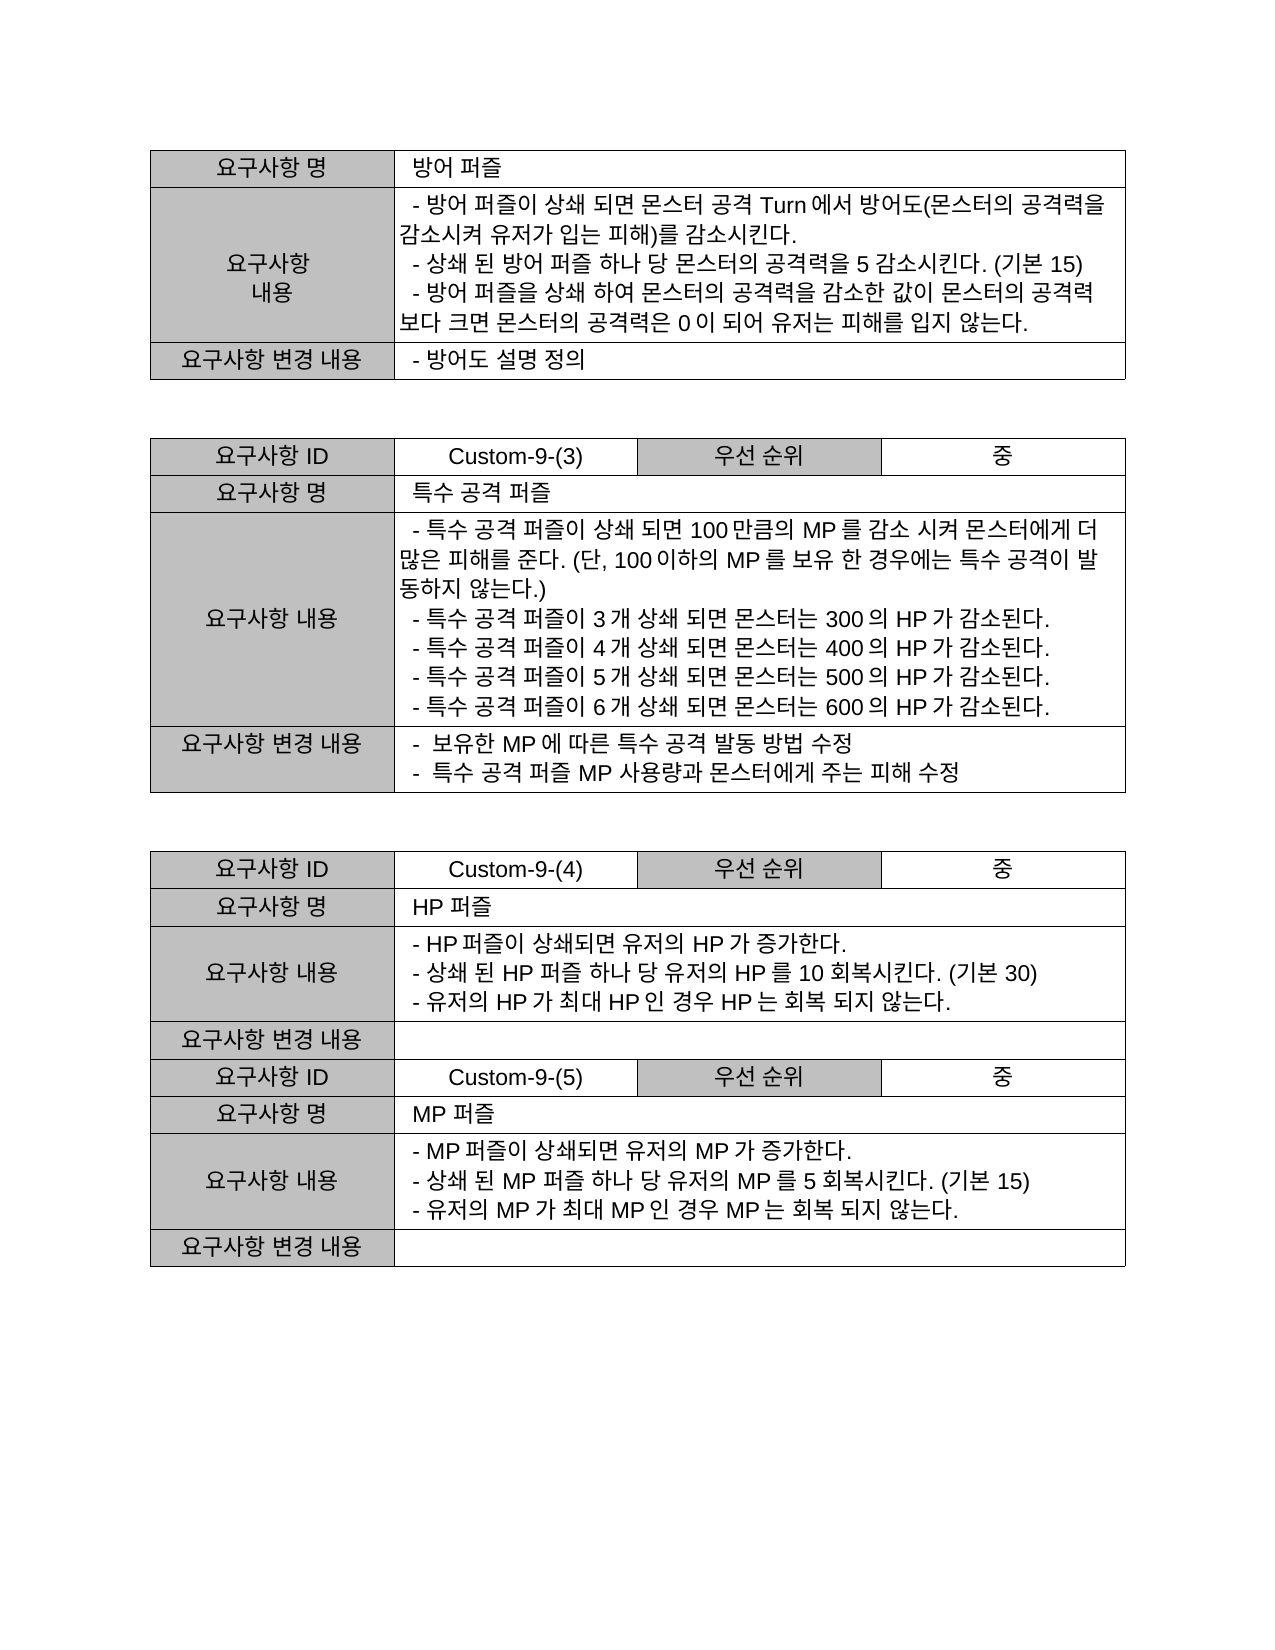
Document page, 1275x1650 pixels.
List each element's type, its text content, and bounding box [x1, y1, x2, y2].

table_cell 요구사항 변경 내용 [151, 727, 394, 792]
table_cell 요구사항 내용 [151, 513, 394, 726]
table_cell 요구사항 명 [151, 151, 394, 187]
table_header 요구사항 ID [151, 852, 394, 888]
table_header 중 [882, 1060, 1125, 1096]
table_header 중 [882, 852, 1125, 888]
table_cell 요구사항 명 [151, 1097, 394, 1133]
table_cell - 특수 공격 퍼즐이 상쇄 되면 100만큼의 MP를 감소 시켜 몬스터에게 더 많은 피해를 준다. (단, 100이하의 MP를 보유 한 경우에는 특수 공격이 발동하지 않는다.) - 특수 공격 퍼즐이 3개 상쇄 되면 몬스터는 300의 HP가 감소된다. - 특수 공격 퍼즐이 4개 상쇄 되면 몬스터는 400의 HP가 감소된다. - 특수 공격 퍼즐이 5개 상쇄 되면 몬스터는 500의 HP가 감소된다. - 특수 공격 퍼즐이 6개 상쇄 되면 몬스터는 600의 HP가 감소된다. [395, 513, 1125, 726]
table_header 중 [882, 439, 1125, 475]
table_header Custom-9-(5) [395, 1060, 637, 1096]
table_header Custom-9-(3) [395, 439, 637, 475]
table_header 요구사항 ID [151, 1060, 394, 1096]
table_cell - MP퍼즐이 상쇄되면 유저의 MP가 증가한다. - 상쇄 된 MP 퍼즐 하나 당 유저의 MP를 5 회복시킨다. (기본 15) - 유저의 MP가 최대 MP인 경우 MP는 회복 되지 않는다. [395, 1134, 1125, 1229]
table_cell 요구사항 내용 [151, 188, 394, 342]
table_cell 요구사항 변경 내용 [151, 1230, 394, 1266]
table_cell 요구사항 변경 내용 [151, 343, 394, 379]
table_cell [395, 1230, 1125, 1266]
table_cell - 방어 퍼즐이 상쇄 되면 몬스터 공격 Turn에서 방어도(몬스터의 공격력을 감소시켜 유저가 입는 피해)를 감소시킨다. - 상쇄 된 방어 퍼즐 하나 당 몬스터의 공격력을 5 감소시킨다. (기본 15) - 방어 퍼즐을 상쇄 하여 몬스터의 공격력을 감소한 값이 몬스터의 공격력 보다 크면 몬스터의 공격력은 0이 되어 유저는 피해를 입지 않는다. [395, 188, 1125, 342]
table_cell 요구사항 내용 [151, 927, 394, 1021]
table_cell - 보유한 MP에 따른 특수 공격 발동 방법 수정 - 특수 공격 퍼즐 MP 사용량과 몬스터에게 주는 피해 수정 [395, 727, 1125, 792]
table_cell 요구사항 내용 [151, 1134, 394, 1229]
table_cell - HP퍼즐이 상쇄되면 유저의 HP가 증가한다. - 상쇄 된 HP 퍼즐 하나 당 유저의 HP를 10 회복시킨다. (기본 30) - 유저의 HP가 최대 HP인 경우 HP는 회복 되지 않는다. [395, 927, 1125, 1021]
table_cell MP 퍼즐 [395, 1097, 1125, 1133]
table_cell 요구사항 변경 내용 [151, 1022, 394, 1059]
table_cell 요구사항 명 [151, 476, 394, 512]
table_header 우선 순위 [638, 439, 881, 475]
table_header 우선 순위 [638, 1060, 881, 1096]
table_cell [395, 1022, 1125, 1059]
table_header Custom-9-(4) [395, 852, 637, 888]
table_cell 특수 공격 퍼즐 [395, 476, 1125, 512]
table_cell 방어 퍼즐 [395, 151, 1125, 187]
table_header 우선 순위 [638, 852, 881, 888]
table_cell 요구사항 명 [151, 889, 394, 926]
table_cell - 방어도 설명 정의 [395, 343, 1125, 379]
table_cell HP 퍼즐 [395, 889, 1125, 926]
table_header 요구사항 ID [151, 439, 394, 475]
